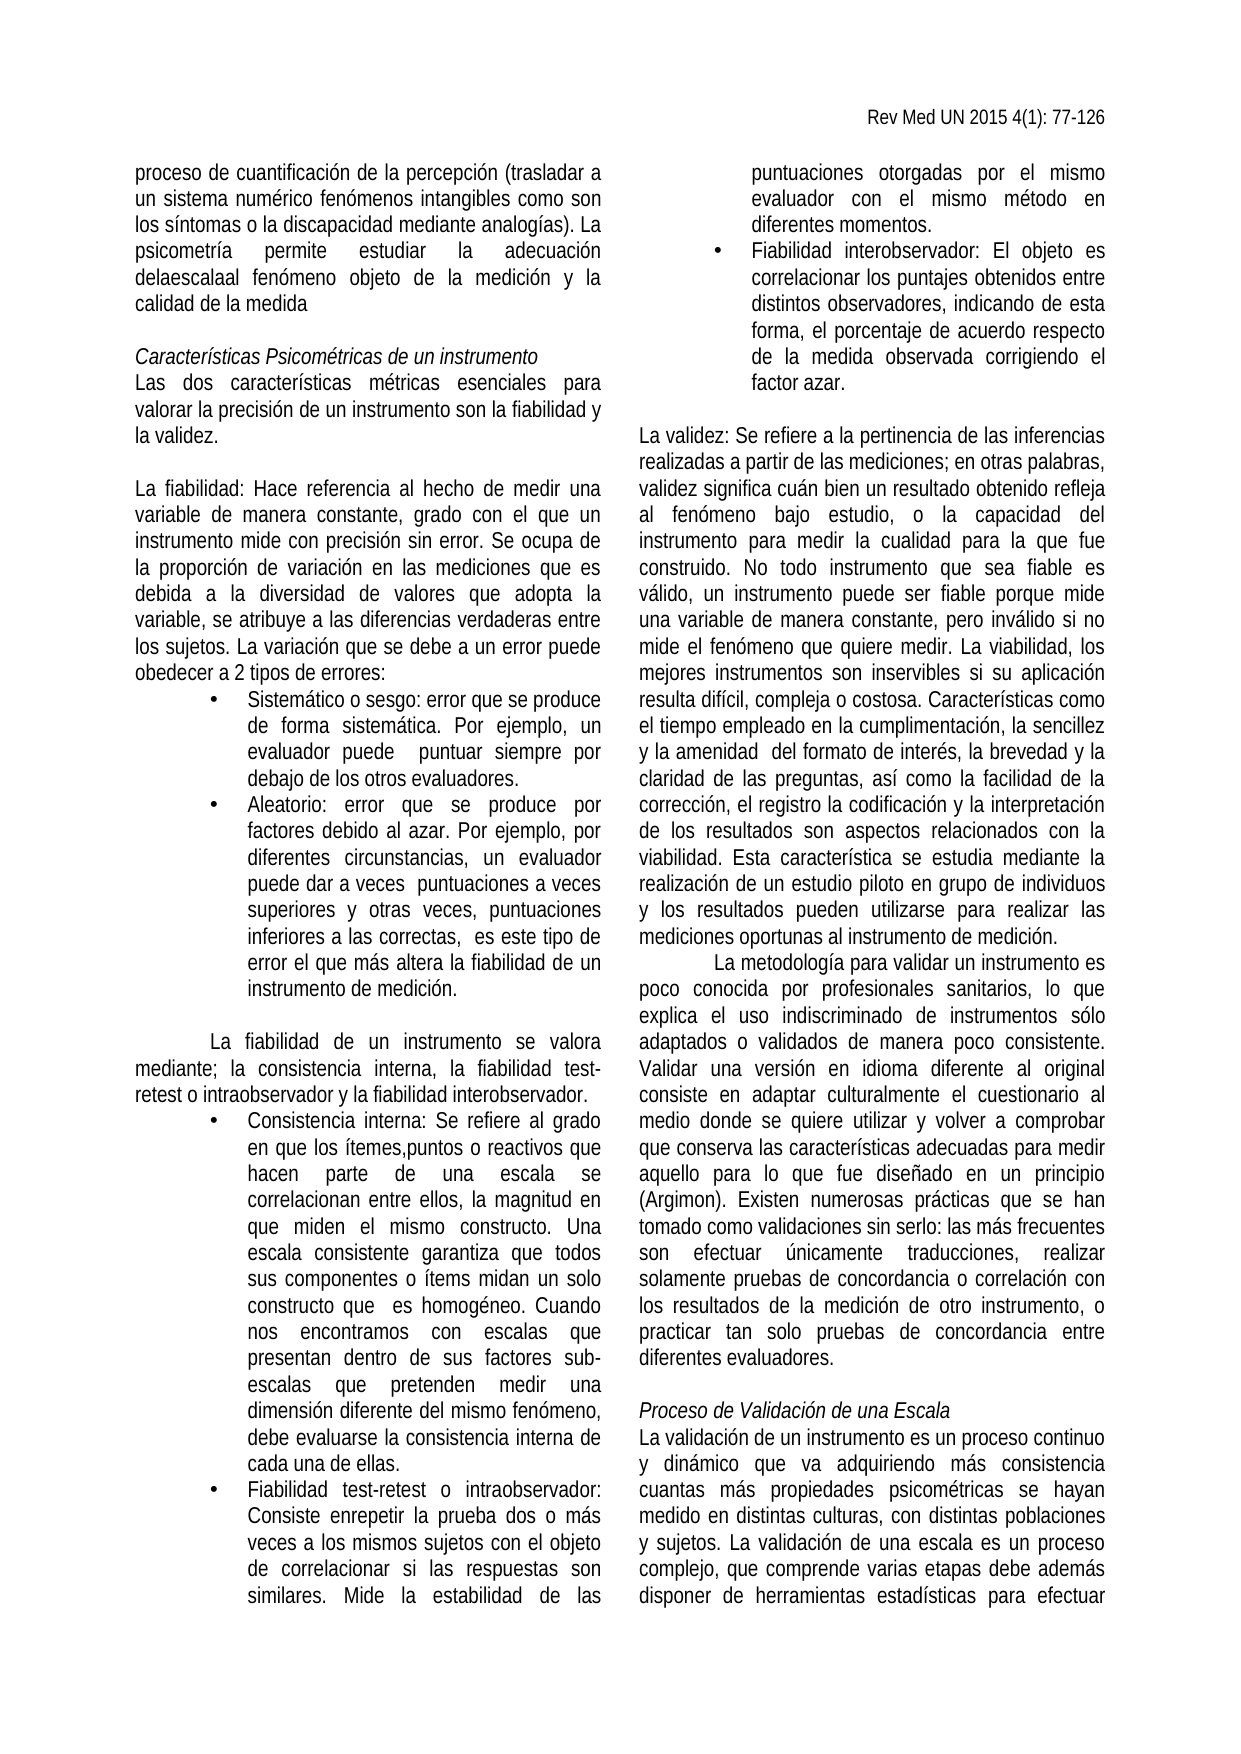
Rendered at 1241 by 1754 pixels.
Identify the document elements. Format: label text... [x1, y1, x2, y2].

text La fiabilidad de un instrumento se valora mediante; la consistencia interna, la fiabilidad test-retest o intraobservador y la fiabilidad interobservador. [135, 1028, 601, 1107]
text Características Psicométricas de un instrumento [135, 343, 601, 369]
list Fiabilidad interobservador: El objeto es correlacionar los puntajes obtenidos entre distintos observadores, indicando de esta forma, el porcentaje de acuerdo respecto de la medida observada corrigiendo el factor azar. [714, 237, 1105, 396]
text proceso de cuantificación de la percepción (trasladar a un sistema numérico fenómenos intangibles como son los síntomas o la discapacidad mediante analogías). La psicometría permite estudiar la adecuación delaescalaal fenómeno objeto de la medición y la calidad de la medida [135, 158, 601, 317]
list Aleatorio: error que se produce por factores debido al azar. Por ejemplo, por diferentes circunstancias, un evaluador puede dar a veces puntuaciones a veces superiores y otras veces, puntuaciones inferiores a las correctas, es este tipo de error el que más altera la fiabilidad de un instrumento de medición. [210, 791, 601, 1002]
text La validez: Se refiere a la pertinencia de las inferencias realizadas a partir de las mediciones; en otras palabras, validez significa cuán bien un resultado obtenido refleja al fenómeno bajo estudio, o la capacidad del instrumento para medir la cualidad para la que fue construido. No todo instrumento que sea fiable es válido, un instrumento puede ser fiable porque mide una variable de manera constante, pero inválido si no mide el fenómeno que quiere medir. La viabilidad, los mejores instrumentos son inservibles si su aplicación resulta difícil, compleja o costosa. Características como el tiempo empleado en la cumplimentación, la sencillez y la amenidad del formato de interés, la brevedad y la claridad de las preguntas, así como la facilidad de la corrección, el registro la codificación y la interpretación de los resultados son aspectos relacionados con la viabilidad. Esta característica se estudia mediante la realización de un estudio piloto en grupo de individuos y los resultados pueden utilizarse para realizar las mediciones oportunas al instrumento de medición. [639, 422, 1105, 949]
list puntuaciones otorgadas por el mismo evaluador con el mismo método en diferentes momentos. [714, 158, 1105, 237]
text La metodología para validar un instrumento es poco conocida por profesionales sanitarios, lo que explica el uso indiscriminado de instrumentos sólo adaptados o validados de manera poco consistente. Validar una versión en idioma diferente al original consiste en adaptar culturalmente el cuestionario al medio donde se quiere utilizar y volver a comprobar que conserva las características adecuadas para medir aquello para lo que fue diseñado en un principio (Argimon). Existen numerosas prácticas que se han tomado como validaciones sin serlo: las más frecuentes son efectuar únicamente traducciones, realizar solamente pruebas de concordancia o correlación con los resultados de la medición de otro instrumento, o practicar tan solo pruebas de concordancia entre diferentes evaluadores. [639, 949, 1105, 1371]
list Fiabilidad test-retest o intraobservador: Consiste enrepetir la prueba dos o más veces a los mismos sujetos con el objeto de correlacionar si las respuestas son similares. Mide la estabilidad de las [210, 1476, 601, 1608]
text La fiabilidad: Hace referencia al hecho de medir una variable de manera constante, grado con el que un instrumento mide con precisión sin error. Se ocupa de la proporción de variación en las mediciones que es debida a la diversidad de valores que adopta la variable, se atribuye a las diferencias verdaderas entre los sujetos. La variación que se debe a un error puede obedecer a 2 tipos de errores: [135, 475, 601, 686]
text La validación de un instrumento es un proceso continuo y dinámico que va adquiriendo más consistencia cuantas más propiedades psicométricas se hayan medido en distintas culturas, con distintas poblaciones y sujetos. La validación de una escala es un proceso complejo, que comprende varias etapas debe además disponer de herramientas estadísticas para efectuar [639, 1423, 1105, 1608]
text Las dos características métricas esenciales para valorar la precisión de un instrumento son la fiabilidad y la validez. [135, 369, 601, 448]
list Sistemático o sesgo: error que se produce de forma sistemática. Por ejemplo, un evaluador puede puntuar siempre por debajo de los otros evaluadores. [210, 686, 601, 791]
text Proceso de Validación de una Escala [639, 1397, 1105, 1423]
list Consistencia interna: Se refiere al grado en que los ítemes,puntos o reactivos que hacen parte de una escala se correlacionan entre ellos, la magnitud en que miden el mismo constructo. Una escala consistente garantiza que todos sus componentes o ítems midan un solo constructo que es homogéneo. Cuando nos encontramos con escalas que presentan dentro de sus factores sub-escalas que pretenden medir una dimensión diferente del mismo fenómeno, debe evaluarse la consistencia interna de cada una de ellas. [210, 1107, 601, 1476]
